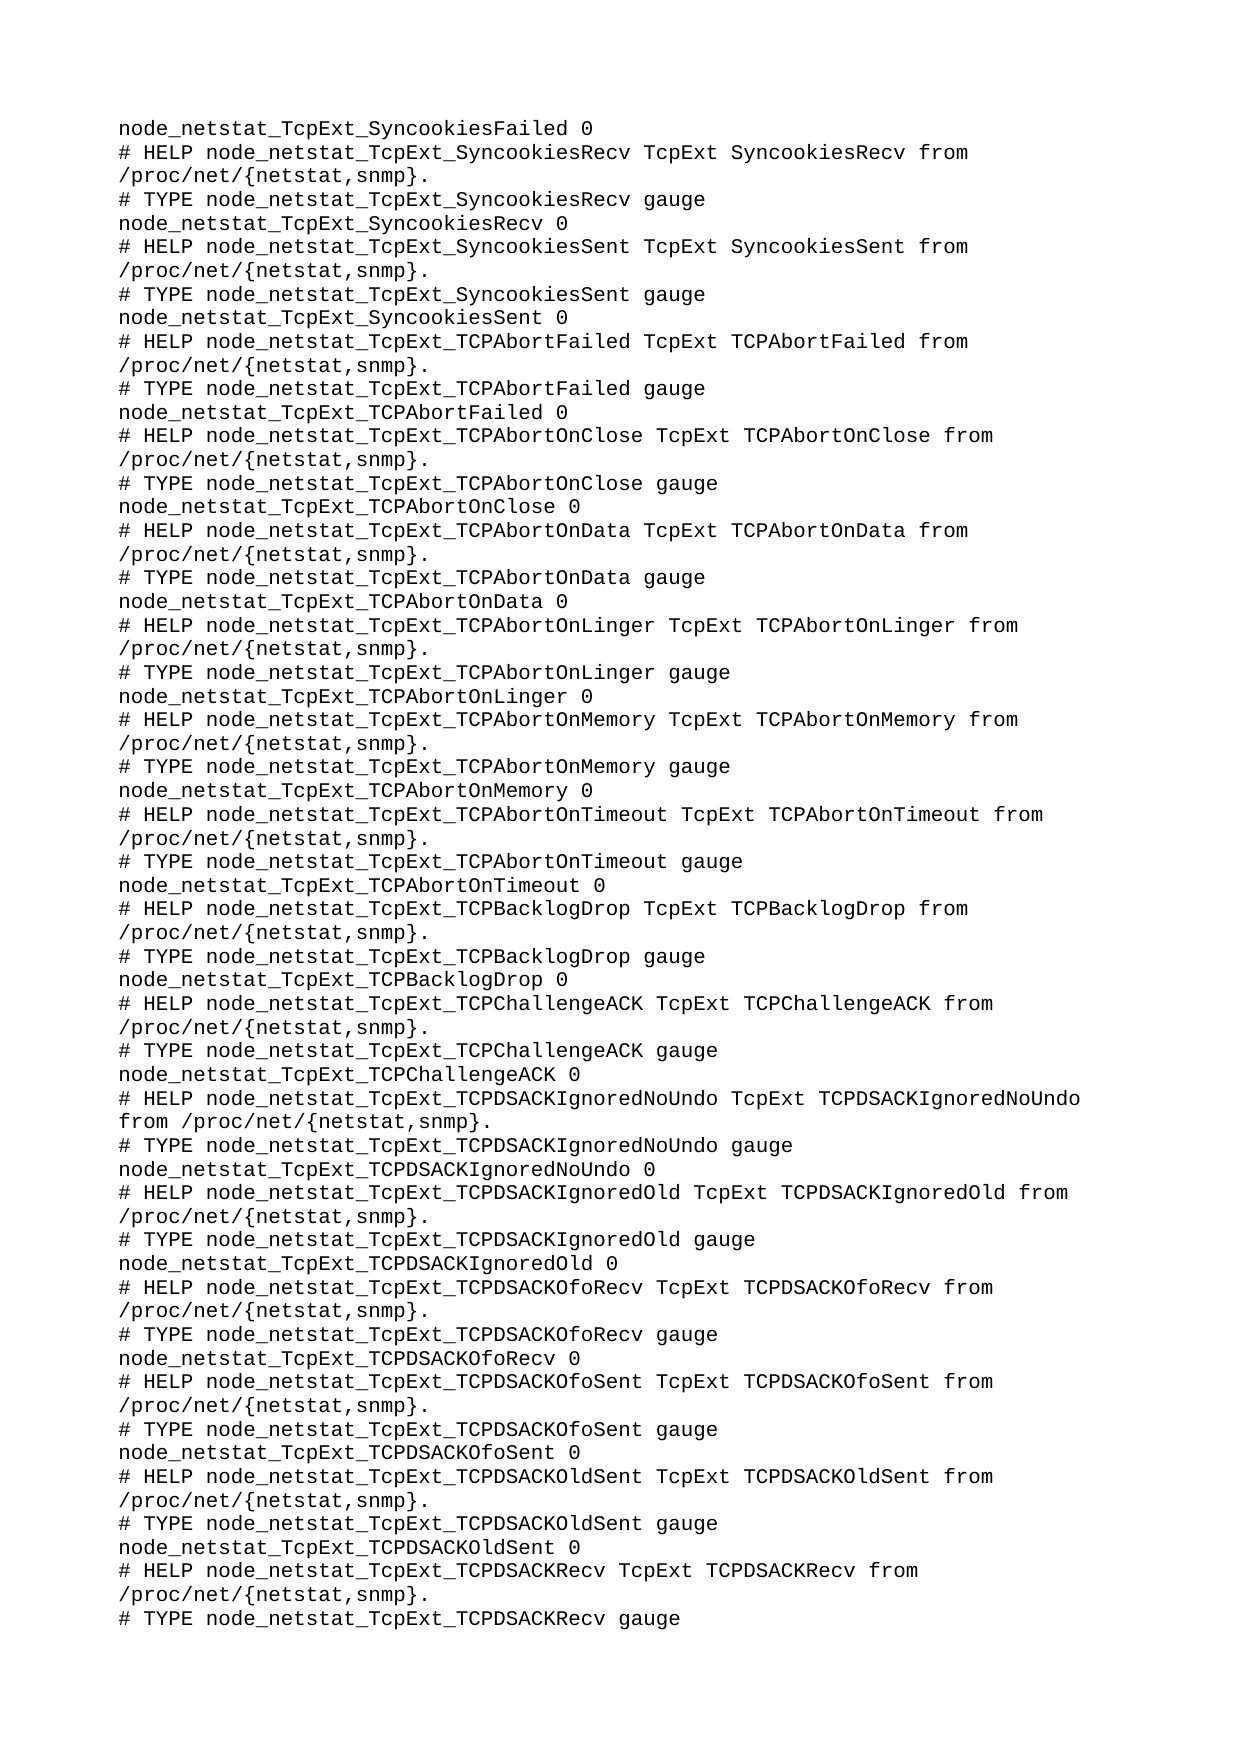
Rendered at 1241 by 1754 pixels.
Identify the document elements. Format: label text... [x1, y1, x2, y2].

text # TYPE node_netstat_TcpExt_TCPDSACKRecv gauge [118, 1608, 1122, 1631]
text # TYPE node_netstat_TcpExt_TCPAbortOnClose gauge [118, 473, 1122, 496]
text # TYPE node_netstat_TcpExt_TCPDSACKOfoSent gauge [118, 1419, 1122, 1442]
text # TYPE node_netstat_TcpExt_TCPAbortOnMemory gauge [118, 757, 1122, 780]
text # TYPE node_netstat_TcpExt_TCPDSACKIgnoredOld gauge [118, 1229, 1122, 1253]
text # HELP node_netstat_TcpExt_TCPDSACKOldSent TcpExt TCPDSACKOldSent from /proc/net/{netstat,snmp}. [118, 1466, 1122, 1513]
text # HELP node_netstat_TcpExt_TCPAbortOnClose TcpExt TCPAbortOnClose from /proc/net/{netstat,snmp}. [118, 426, 1122, 473]
text # HELP node_netstat_TcpExt_TCPBacklogDrop TcpExt TCPBacklogDrop from /proc/net/{netstat,snmp}. [118, 898, 1122, 946]
text node_netstat_TcpExt_TCPDSACKOfoSent 0 [118, 1442, 1122, 1466]
text # TYPE node_netstat_TcpExt_TCPDSACKOfoRecv gauge [118, 1324, 1122, 1348]
text node_netstat_TcpExt_SyncookiesSent 0 [118, 307, 1122, 331]
text # HELP node_netstat_TcpExt_TCPAbortOnMemory TcpExt TCPAbortOnMemory from /proc/net/{netstat,snmp}. [118, 709, 1122, 757]
text node_netstat_TcpExt_TCPDSACKOfoRecv 0 [118, 1348, 1122, 1371]
text node_netstat_TcpExt_SyncookiesFailed 0 [118, 118, 1122, 142]
text node_netstat_TcpExt_TCPAbortFailed 0 [118, 402, 1122, 426]
text # HELP node_netstat_TcpExt_TCPDSACKIgnoredOld TcpExt TCPDSACKIgnoredOld from /proc/net/{netstat,snmp}. [118, 1182, 1122, 1229]
text # TYPE node_netstat_TcpExt_TCPAbortFailed gauge [118, 378, 1122, 402]
text node_netstat_TcpExt_TCPAbortOnLinger 0 [118, 686, 1122, 709]
text node_netstat_TcpExt_TCPAbortOnMemory 0 [118, 780, 1122, 804]
text # TYPE node_netstat_TcpExt_SyncookiesSent gauge [118, 284, 1122, 307]
text node_netstat_TcpExt_SyncookiesRecv 0 [118, 213, 1122, 236]
text # HELP node_netstat_TcpExt_TCPAbortOnTimeout TcpExt TCPAbortOnTimeout from /proc/net/{netstat,snmp}. [118, 804, 1122, 851]
text # HELP node_netstat_TcpExt_TCPAbortOnLinger TcpExt TCPAbortOnLinger from /proc/net/{netstat,snmp}. [118, 615, 1122, 662]
text node_netstat_TcpExt_TCPAbortOnData 0 [118, 591, 1122, 615]
text node_netstat_TcpExt_TCPDSACKIgnoredOld 0 [118, 1253, 1122, 1277]
text # HELP node_netstat_TcpExt_TCPDSACKOfoRecv TcpExt TCPDSACKOfoRecv from /proc/net/{netstat,snmp}. [118, 1277, 1122, 1324]
text # TYPE node_netstat_TcpExt_TCPAbortOnLinger gauge [118, 662, 1122, 686]
text # TYPE node_netstat_TcpExt_TCPBacklogDrop gauge [118, 946, 1122, 969]
text # TYPE node_netstat_TcpExt_TCPAbortOnData gauge [118, 567, 1122, 591]
text node_netstat_TcpExt_TCPDSACKIgnoredNoUndo 0 [118, 1158, 1122, 1182]
text node_netstat_TcpExt_TCPChallengeACK 0 [118, 1064, 1122, 1088]
text # HELP node_netstat_TcpExt_SyncookiesRecv TcpExt SyncookiesRecv from /proc/net/{netstat,snmp}. [118, 142, 1122, 189]
text # HELP node_netstat_TcpExt_TCPDSACKOfoSent TcpExt TCPDSACKOfoSent from /proc/net/{netstat,snmp}. [118, 1371, 1122, 1419]
text node_netstat_TcpExt_TCPAbortOnTimeout 0 [118, 875, 1122, 898]
text # TYPE node_netstat_TcpExt_TCPDSACKIgnoredNoUndo gauge [118, 1135, 1122, 1158]
text # TYPE node_netstat_TcpExt_SyncookiesRecv gauge [118, 189, 1122, 213]
text node_netstat_TcpExt_TCPBacklogDrop 0 [118, 969, 1122, 993]
text # HELP node_netstat_TcpExt_TCPDSACKIgnoredNoUndo TcpExt TCPDSACKIgnoredNoUndo from /proc/net/{netstat,snmp}. [118, 1088, 1122, 1135]
text # HELP node_netstat_TcpExt_TCPDSACKRecv TcpExt TCPDSACKRecv from /proc/net/{netstat,snmp}. [118, 1561, 1122, 1608]
text node_netstat_TcpExt_TCPAbortOnClose 0 [118, 496, 1122, 520]
text # TYPE node_netstat_TcpExt_TCPAbortOnTimeout gauge [118, 851, 1122, 875]
text # TYPE node_netstat_TcpExt_TCPChallengeACK gauge [118, 1040, 1122, 1064]
text # HELP node_netstat_TcpExt_SyncookiesSent TcpExt SyncookiesSent from /proc/net/{netstat,snmp}. [118, 236, 1122, 284]
text # HELP node_netstat_TcpExt_TCPAbortOnData TcpExt TCPAbortOnData from /proc/net/{netstat,snmp}. [118, 520, 1122, 567]
text # HELP node_netstat_TcpExt_TCPChallengeACK TcpExt TCPChallengeACK from /proc/net/{netstat,snmp}. [118, 993, 1122, 1040]
text node_netstat_TcpExt_TCPDSACKOldSent 0 [118, 1537, 1122, 1561]
text # HELP node_netstat_TcpExt_TCPAbortFailed TcpExt TCPAbortFailed from /proc/net/{netstat,snmp}. [118, 331, 1122, 378]
text # TYPE node_netstat_TcpExt_TCPDSACKOldSent gauge [118, 1513, 1122, 1537]
